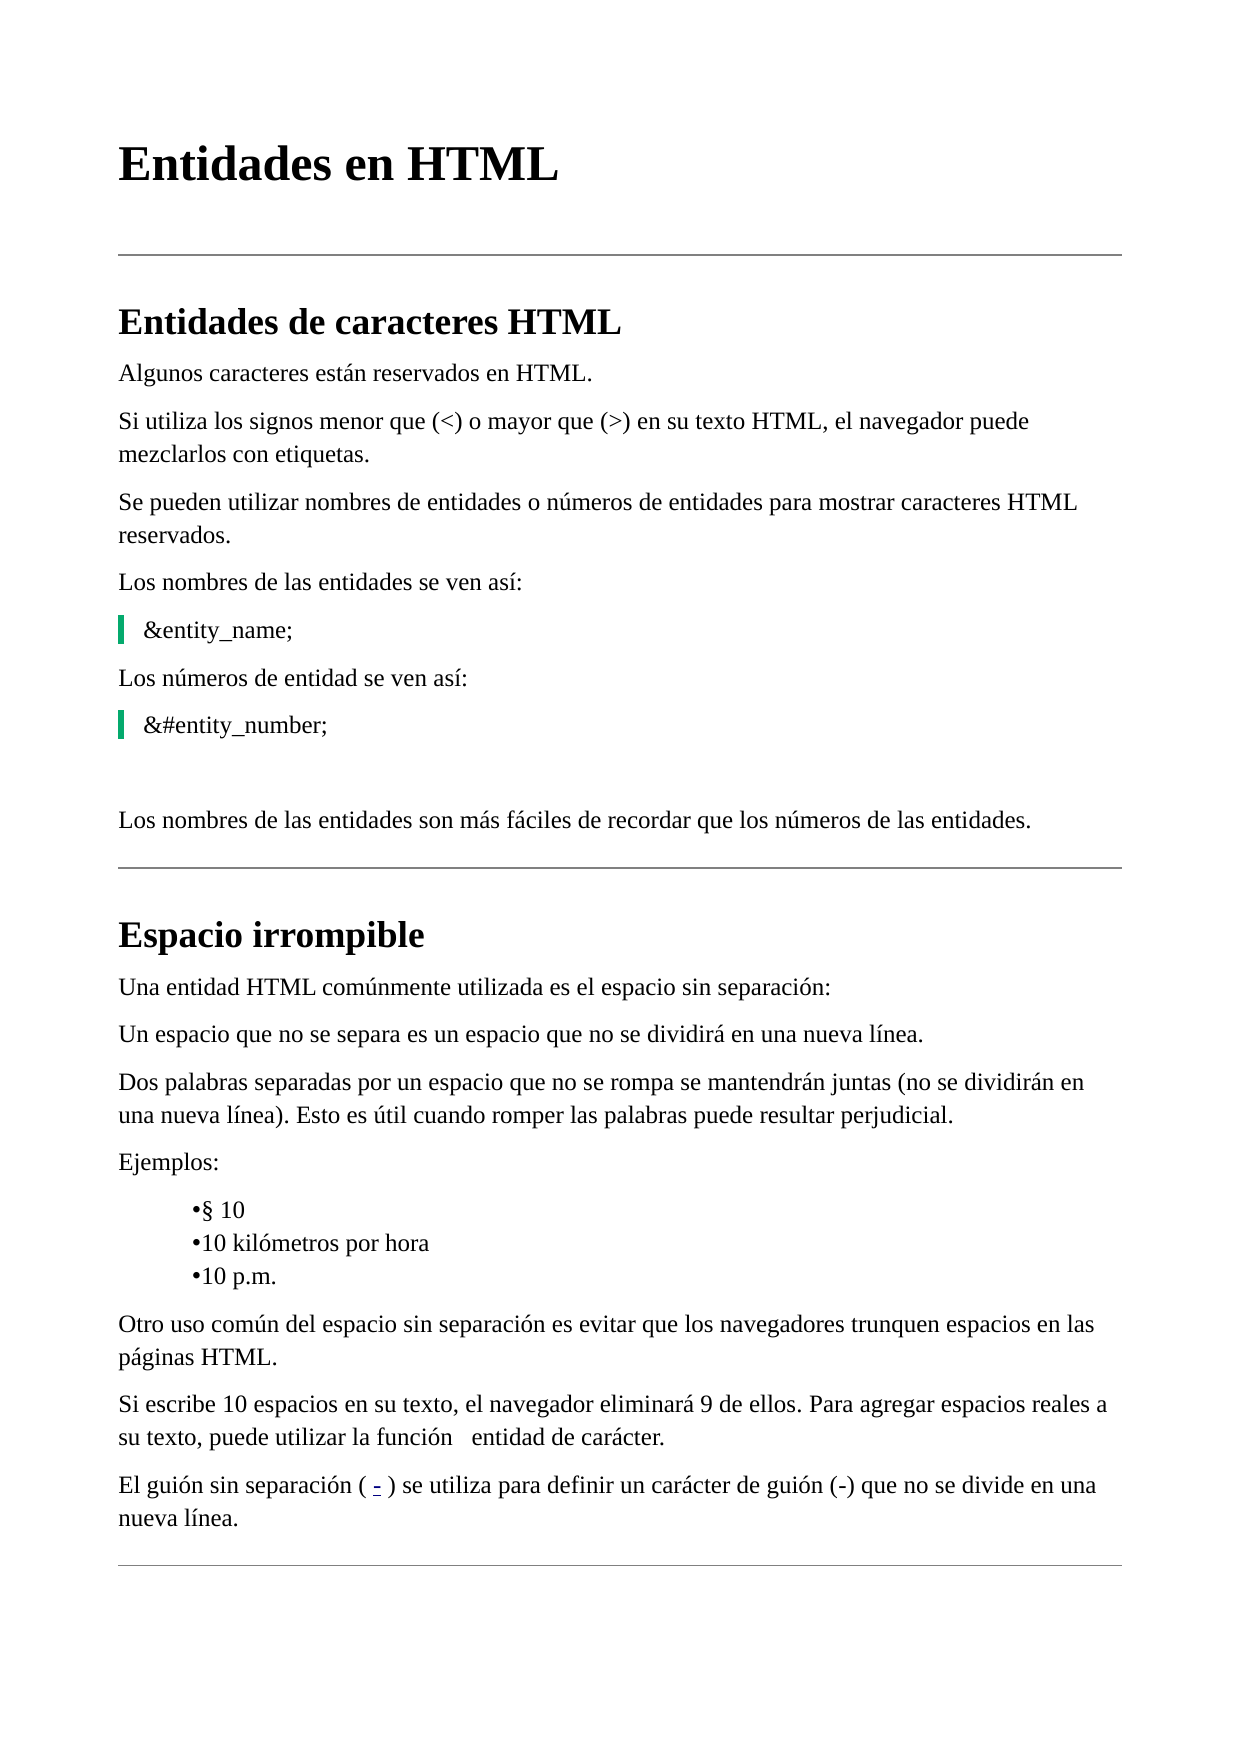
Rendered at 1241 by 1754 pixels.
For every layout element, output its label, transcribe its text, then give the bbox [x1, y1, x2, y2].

subtitle Espacio irrompible [118, 913, 1122, 956]
text Los nombres de las entidades son más fáciles de recordar que los números de las entidades. [118, 805, 1122, 834]
text Algunos caracteres están reservados en HTML. [118, 358, 1122, 387]
text &entity_name; [124, 615, 1122, 644]
text Una entidad HTML comúnmente utilizada es el espacio sin separación: [118, 972, 1122, 1000]
list § 10 [118, 1195, 1122, 1224]
text Los nombres de las entidades se ven así: [118, 567, 1122, 596]
text &#entity_number; [124, 710, 1122, 739]
text Si escribe 10 espacios en su texto, el navegador eliminará 9 de ellos. Para agregar espacios reales a su texto, puede utilizar la función entidad de carácter. [118, 1389, 1122, 1451]
text Otro uso común del espacio sin separación es evitar que los navegadores trunquen espacios en las páginas HTML. [118, 1309, 1122, 1371]
text Dos palabras separadas por un espacio que no se rompa se mantendrán juntas (no se dividirán en una nueva línea). Esto es útil cuando romper las palabras puede resultar perjudicial. [118, 1067, 1122, 1129]
subtitle Entidades de caracteres HTML [118, 300, 1122, 343]
text Se pueden utilizar nombres de entidades o números de entidades para mostrar caracteres HTML reservados. [118, 487, 1122, 548]
text Un espacio que no se separa es un espacio que no se dividirá en una nueva línea. [118, 1019, 1122, 1048]
text El guión sin separación ( ‑ ) se utiliza para definir un carácter de guión (‑) que no se divide en una nueva línea. [118, 1470, 1122, 1532]
list 10 kilómetros por hora [118, 1228, 1122, 1257]
subtitle Entidades en HTML [118, 134, 1122, 191]
text Ejemplos: [118, 1147, 1122, 1176]
text Si utiliza los signos menor que (<) o mayor que (>) en su texto HTML, el navegador puede mezclarlos con etiquetas. [118, 406, 1122, 468]
list 10 p.m. [118, 1261, 1122, 1290]
text Los números de entidad se ven así: [118, 663, 1122, 691]
